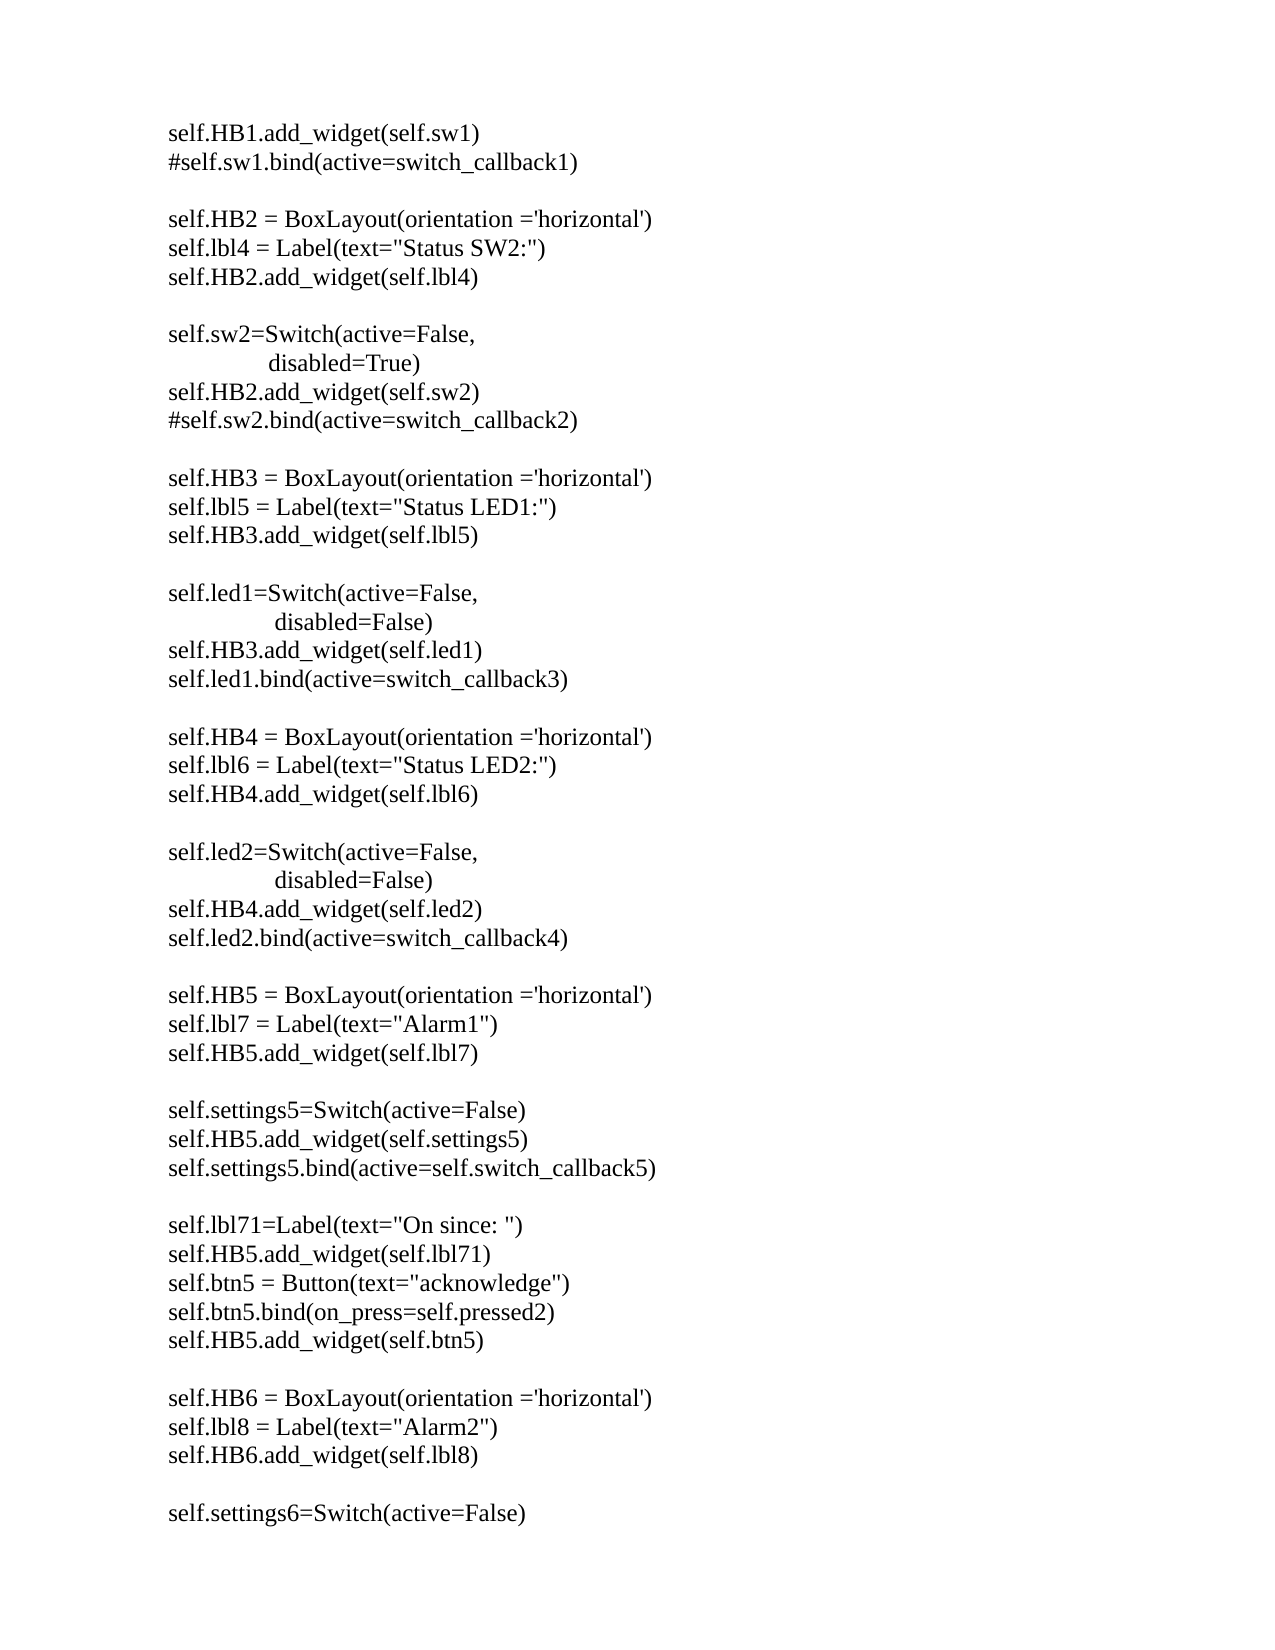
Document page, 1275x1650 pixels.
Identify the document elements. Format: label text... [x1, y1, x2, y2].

text self.HB2 = BoxLayout(orientation ='horizontal') [118, 204, 1157, 233]
text self.HB5.add_widget(self.settings5) [118, 1124, 1157, 1153]
text #self.sw2.bind(active=switch_callback2) [118, 406, 1157, 434]
text self.HB3 = BoxLayout(orientation ='horizontal') [118, 463, 1157, 492]
text disabled=False) [118, 866, 1157, 894]
text self.sw2=Switch(active=False, [118, 319, 1157, 348]
text self.HB2.add_widget(self.lbl4) [118, 262, 1157, 291]
text self.settings5.bind(active=self.switch_callback5) [118, 1153, 1157, 1182]
text disabled=True) [118, 348, 1157, 377]
text self.HB4.add_widget(self.led2) [118, 894, 1157, 923]
text self.settings6=Switch(active=False) [118, 1498, 1157, 1527]
text self.settings5=Switch(active=False) [118, 1096, 1157, 1124]
text disabled=False) [118, 607, 1157, 636]
text self.btn5 = Button(text="acknowledge") [118, 1268, 1157, 1297]
text self.HB3.add_widget(self.lbl5) [118, 521, 1157, 549]
text self.led2.bind(active=switch_callback4) [118, 923, 1157, 952]
text self.lbl8 = Label(text="Alarm2") [118, 1412, 1157, 1441]
text self.HB5.add_widget(self.btn5) [118, 1326, 1157, 1354]
text self.btn5.bind(on_press=self.pressed2) [118, 1297, 1157, 1326]
text self.HB5.add_widget(self.lbl71) [118, 1239, 1157, 1268]
text self.HB5 = BoxLayout(orientation ='horizontal') [118, 981, 1157, 1009]
text self.led1=Switch(active=False, [118, 578, 1157, 607]
text #self.sw1.bind(active=switch_callback1) [118, 147, 1157, 176]
text self.HB6 = BoxLayout(orientation ='horizontal') [118, 1383, 1157, 1412]
text self.HB2.add_widget(self.sw2) [118, 377, 1157, 406]
text self.led2=Switch(active=False, [118, 837, 1157, 866]
text self.led1.bind(active=switch_callback3) [118, 664, 1157, 693]
text self.HB4.add_widget(self.lbl6) [118, 779, 1157, 808]
text self.HB3.add_widget(self.led1) [118, 636, 1157, 664]
text self.lbl6 = Label(text="Status LED2:") [118, 751, 1157, 779]
text self.HB1.add_widget(self.sw1) [118, 118, 1157, 147]
text self.lbl71=Label(text="On since: ") [118, 1211, 1157, 1239]
text self.HB4 = BoxLayout(orientation ='horizontal') [118, 722, 1157, 751]
text self.lbl5 = Label(text="Status LED1:") [118, 492, 1157, 521]
text self.lbl7 = Label(text="Alarm1") [118, 1009, 1157, 1038]
text self.HB5.add_widget(self.lbl7) [118, 1038, 1157, 1067]
text self.lbl4 = Label(text="Status SW2:") [118, 233, 1157, 262]
text self.HB6.add_widget(self.lbl8) [118, 1441, 1157, 1469]
